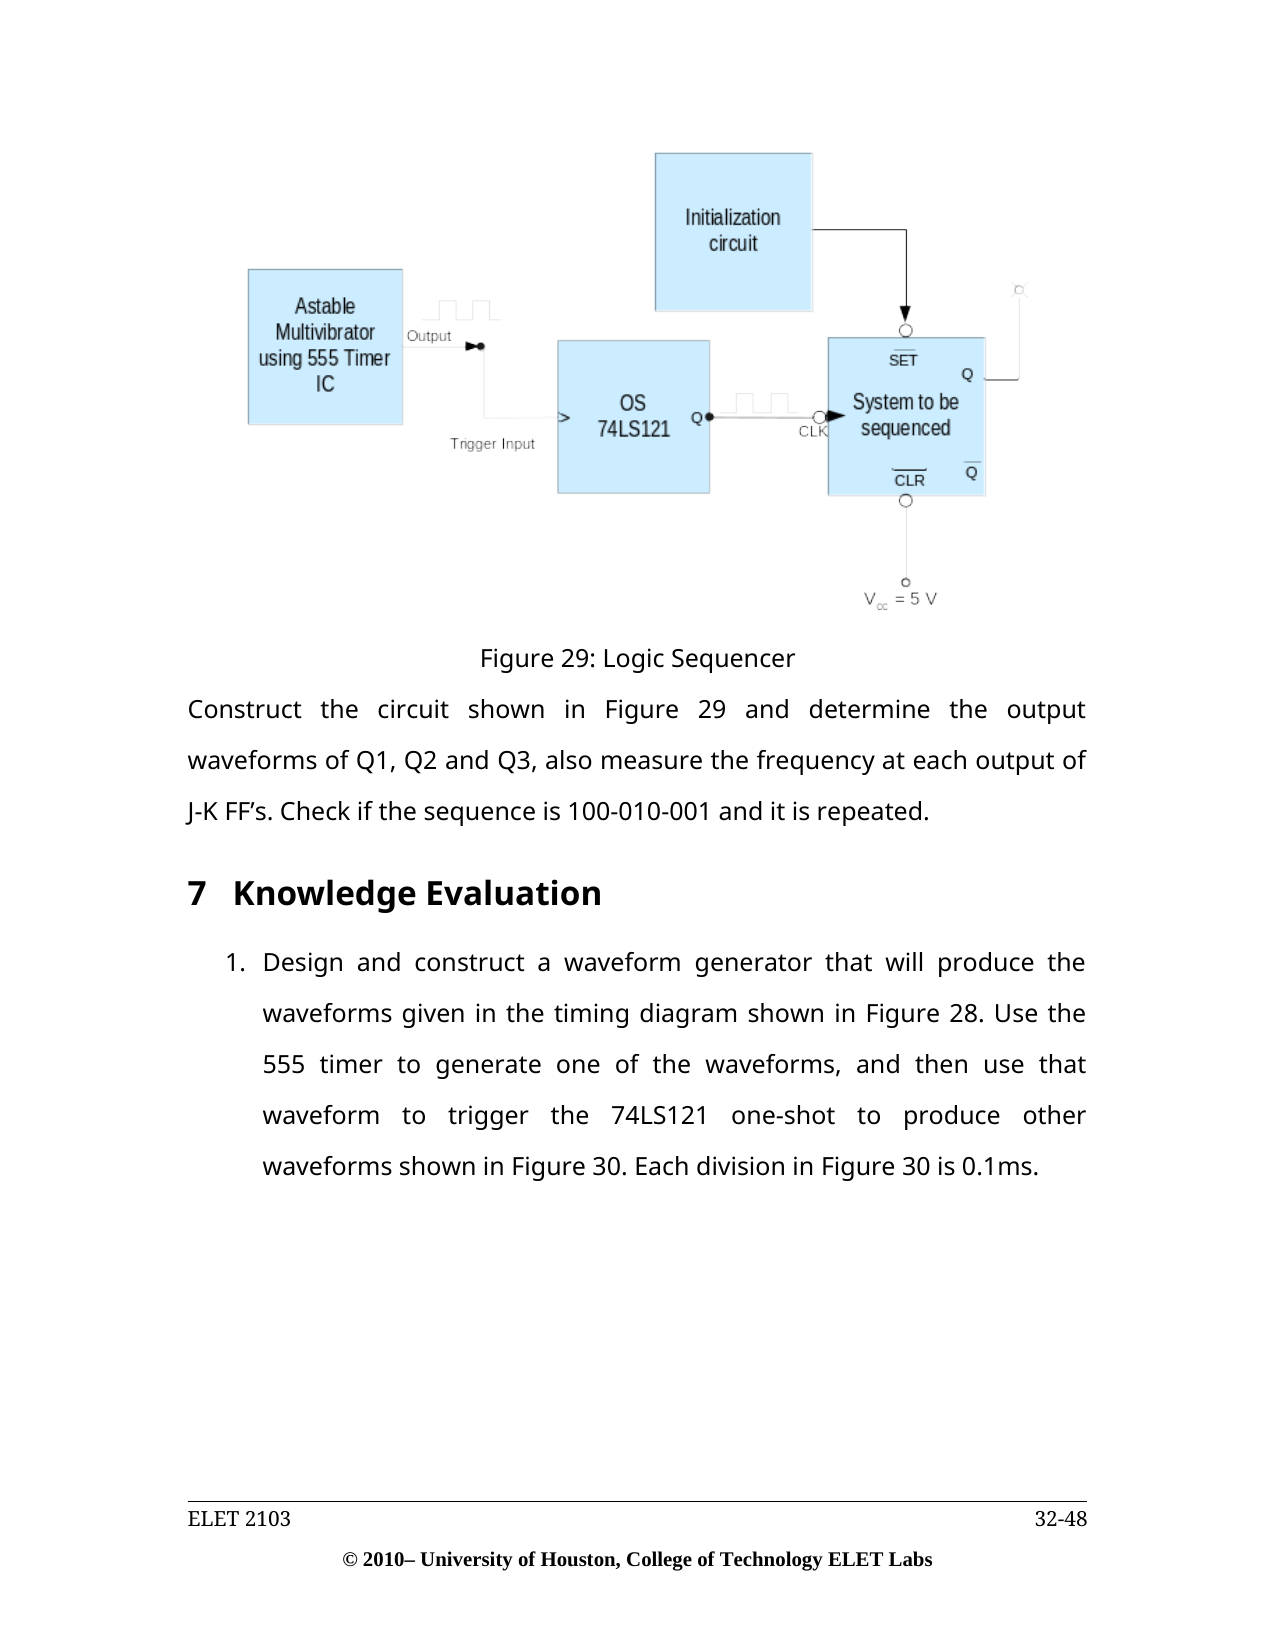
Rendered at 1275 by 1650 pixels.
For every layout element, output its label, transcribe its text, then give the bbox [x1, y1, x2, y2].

list Design and construct a waveform generator that will produce the waveforms given in the timing diagram shown in Figure 28. Use the 555 timer to generate one of the waveforms, and then use that waveform to trigger the 74LS121 one-shot to produce other waveforms shown in Figure 30. Each division in Figure 30 is 0.1ms. [225, 944, 1087, 1182]
subtitle Knowledge Evaluation [187, 870, 1087, 915]
text Construct the circuit shown in Figure 29 and determine the output waveforms of Q1, Q2 and Q3, also measure the frequency at each output of J-K FF’s. Check if the sequence is 100-010-001 and it is repeated. [187, 692, 1087, 828]
text Figure 29: Logic Sequencer [187, 641, 1087, 675]
